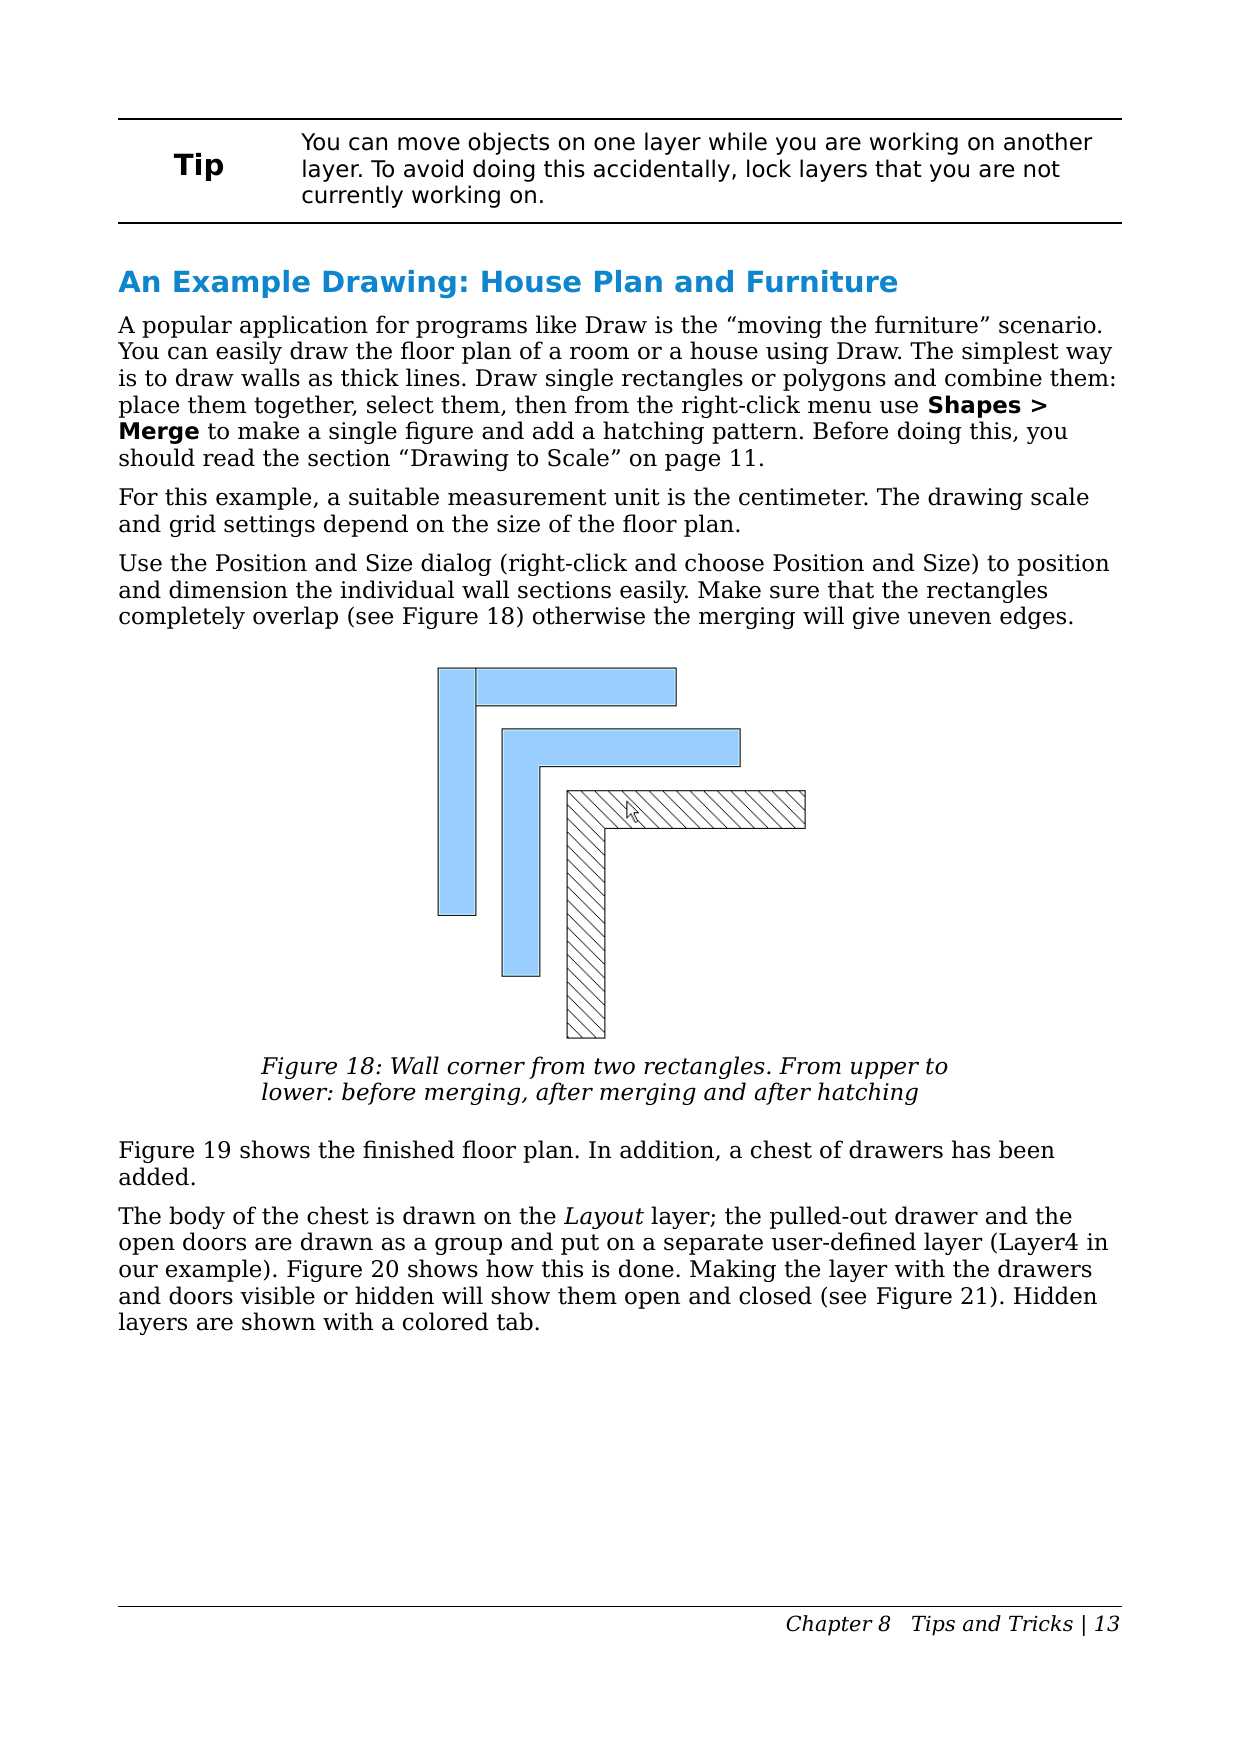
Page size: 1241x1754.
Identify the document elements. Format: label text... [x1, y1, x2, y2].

text For this example, a suitable measurement unit is the centimeter. The drawing scale and grid settings depend on the size of the floor plan. [118, 484, 1122, 538]
text The body of the chest is drawn on the Layout layer; the pulled-out drawer and the open doors are drawn as a group and put on a separate user-defined layer (Layer4 in our example). Figure 20 shows how this is done. Making the layer with the drawers and doors visible or hidden will show them open and closed (see Figure 21). Hidden layers are shown with a colored tab. [118, 1203, 1122, 1336]
table_header Tip [118, 120, 280, 222]
text Figure 19 shows the finished floor plan. In addition, a chest of drawers has been added. [118, 1137, 1122, 1190]
table_header You can move objects on one layer while you are working on another layer. To avoid doing this accidentally, lock layers that you are not currently working on. [280, 120, 1122, 222]
subtitle An Example Drawing: House Plan and Furniture [118, 265, 1122, 299]
picture [415, 655, 826, 1047]
text Figure 18: Wall corner from two rectangles. From upper to lower: before merging, after merging and after hatching [261, 1053, 979, 1106]
text A popular application for programs like Draw is the “moving the furniture” scenario. You can easily draw the floor plan of a room or a house using Draw. The simplest way is to draw walls as thick lines. Draw single rectangles or polygons and combine them: place them together, select them, then from the right-click menu use Shapes > Merge to make a single figure and add a hatching pattern. Before doing this, you should read the section “Drawing to Scale” on page 11. [118, 312, 1122, 472]
text Use the Position and Size dialog (right-click and choose Position and Size) to position and dimension the individual wall sections easily. Make sure that the rectangles completely overlap (see Figure 18) otherwise the merging will give uneven edges. [118, 550, 1122, 630]
